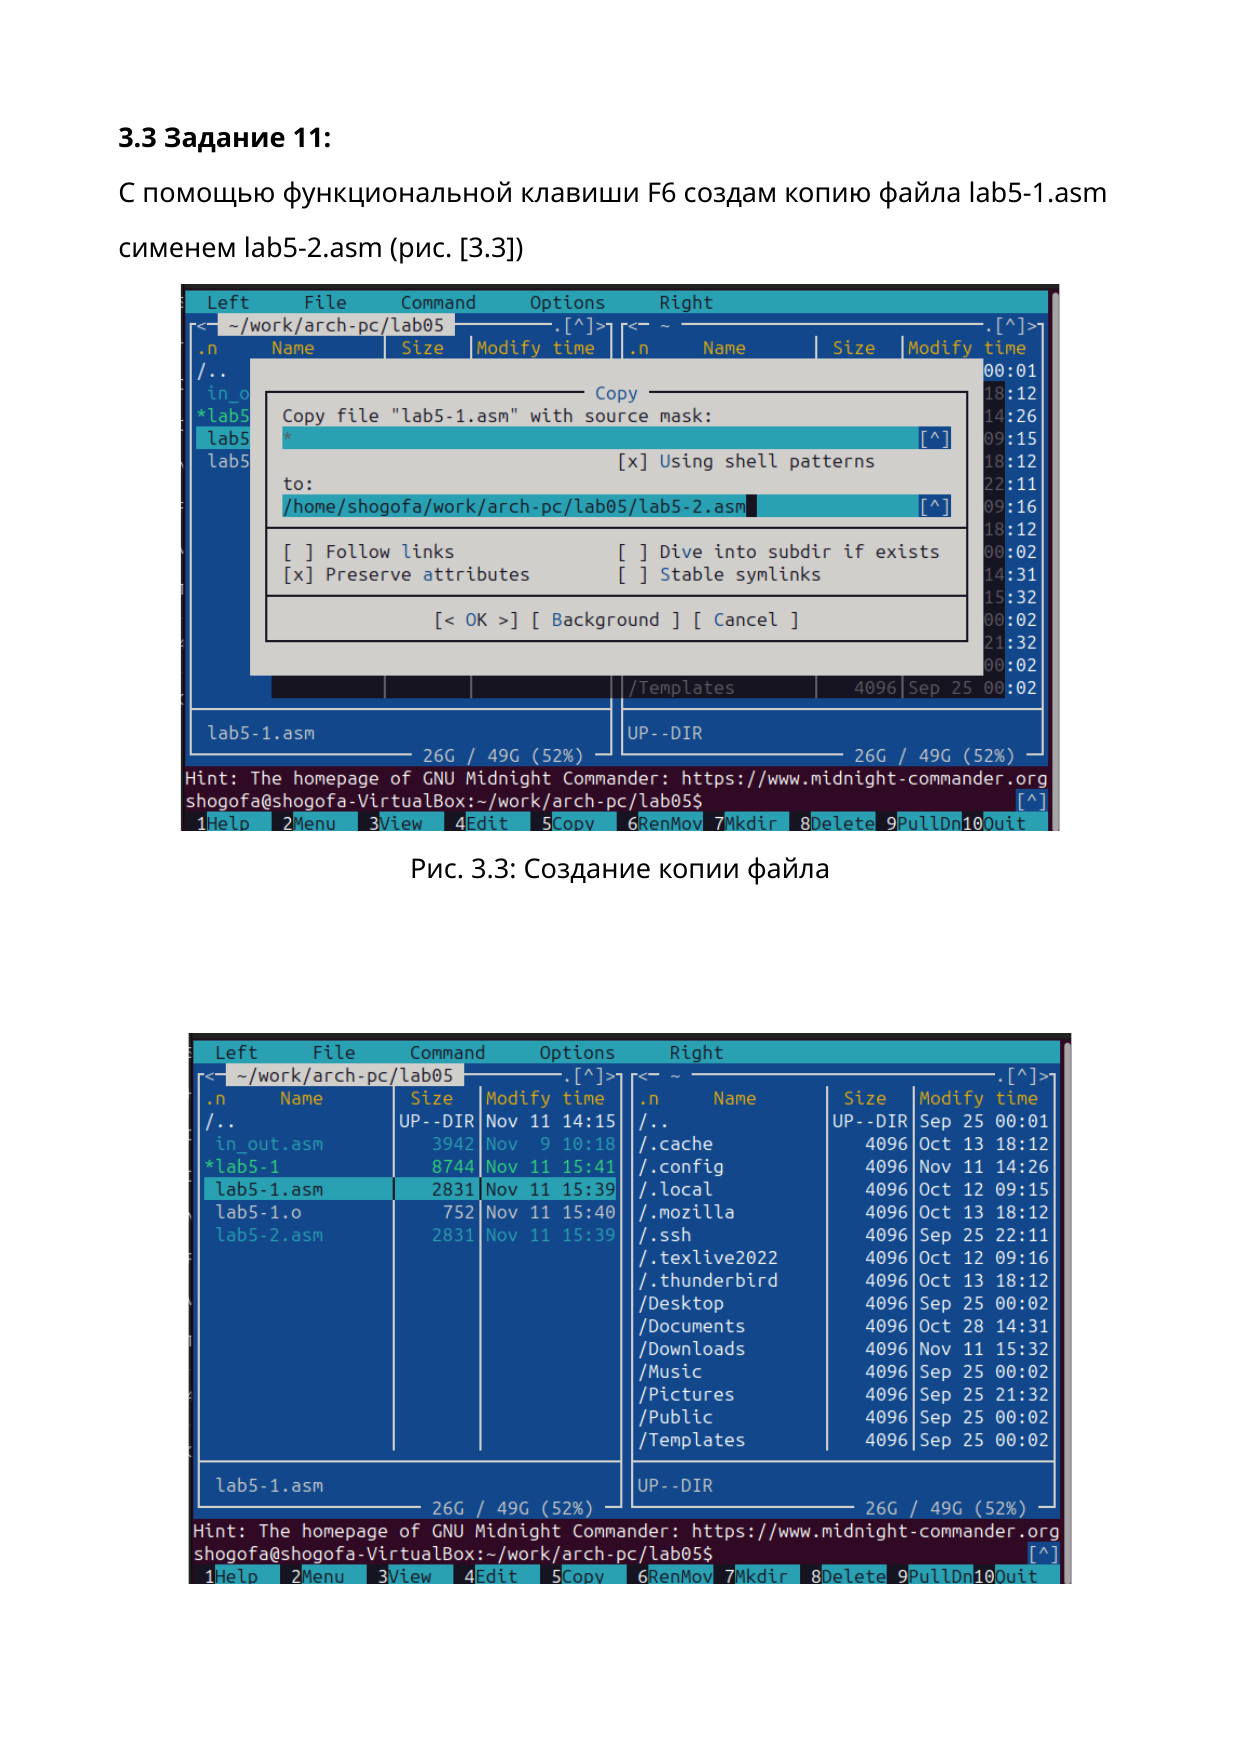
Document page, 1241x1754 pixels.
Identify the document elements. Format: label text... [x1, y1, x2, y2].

text 3.3 Задание 11: С помощью функциональной клавиши F6 создам копию файла lab5-1.asm сименем lab5-2.asm (рис. [3.3]) [118, 118, 1122, 266]
text Рис. 3.3: Создание копии файла [118, 284, 1122, 886]
picture [180, 284, 1060, 831]
picture [188, 1033, 1072, 1584]
